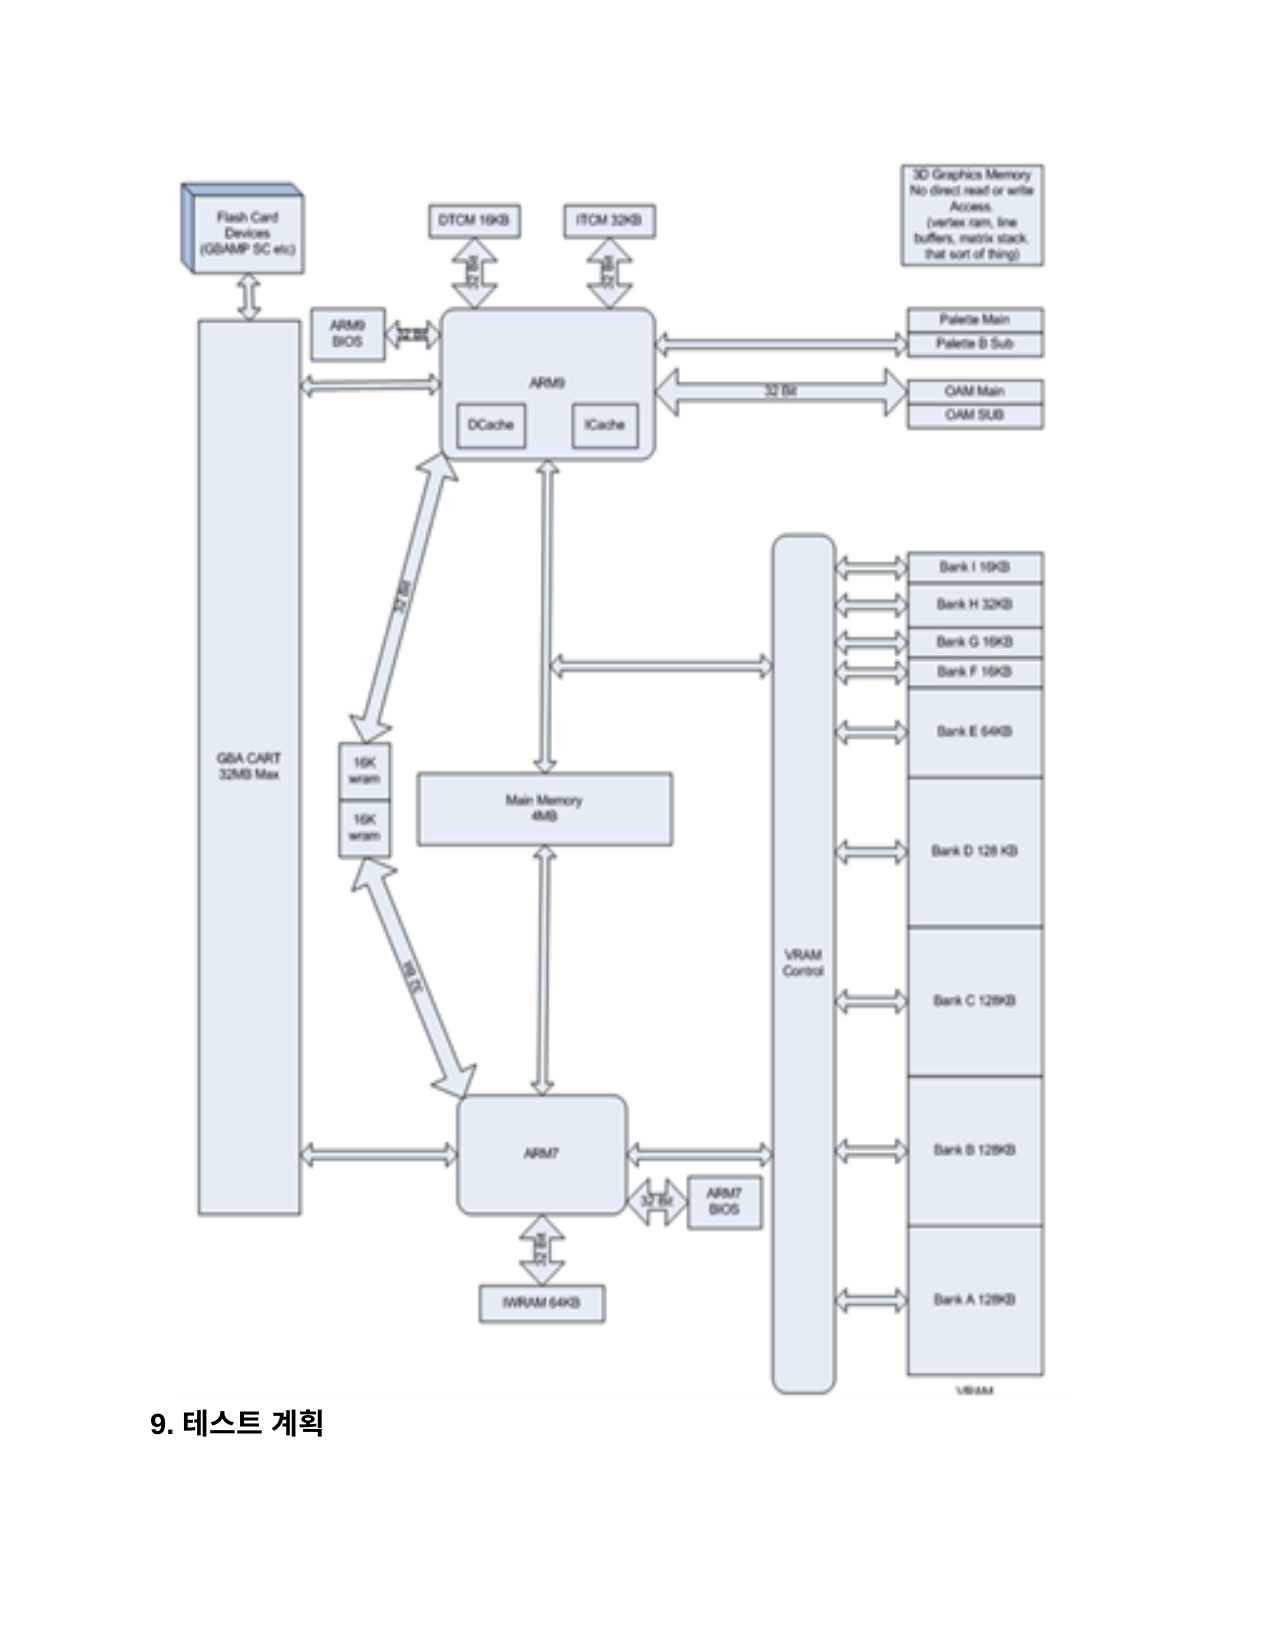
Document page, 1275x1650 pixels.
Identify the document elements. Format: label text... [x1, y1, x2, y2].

text 9. 테스트 계획 [150, 150, 1125, 1441]
